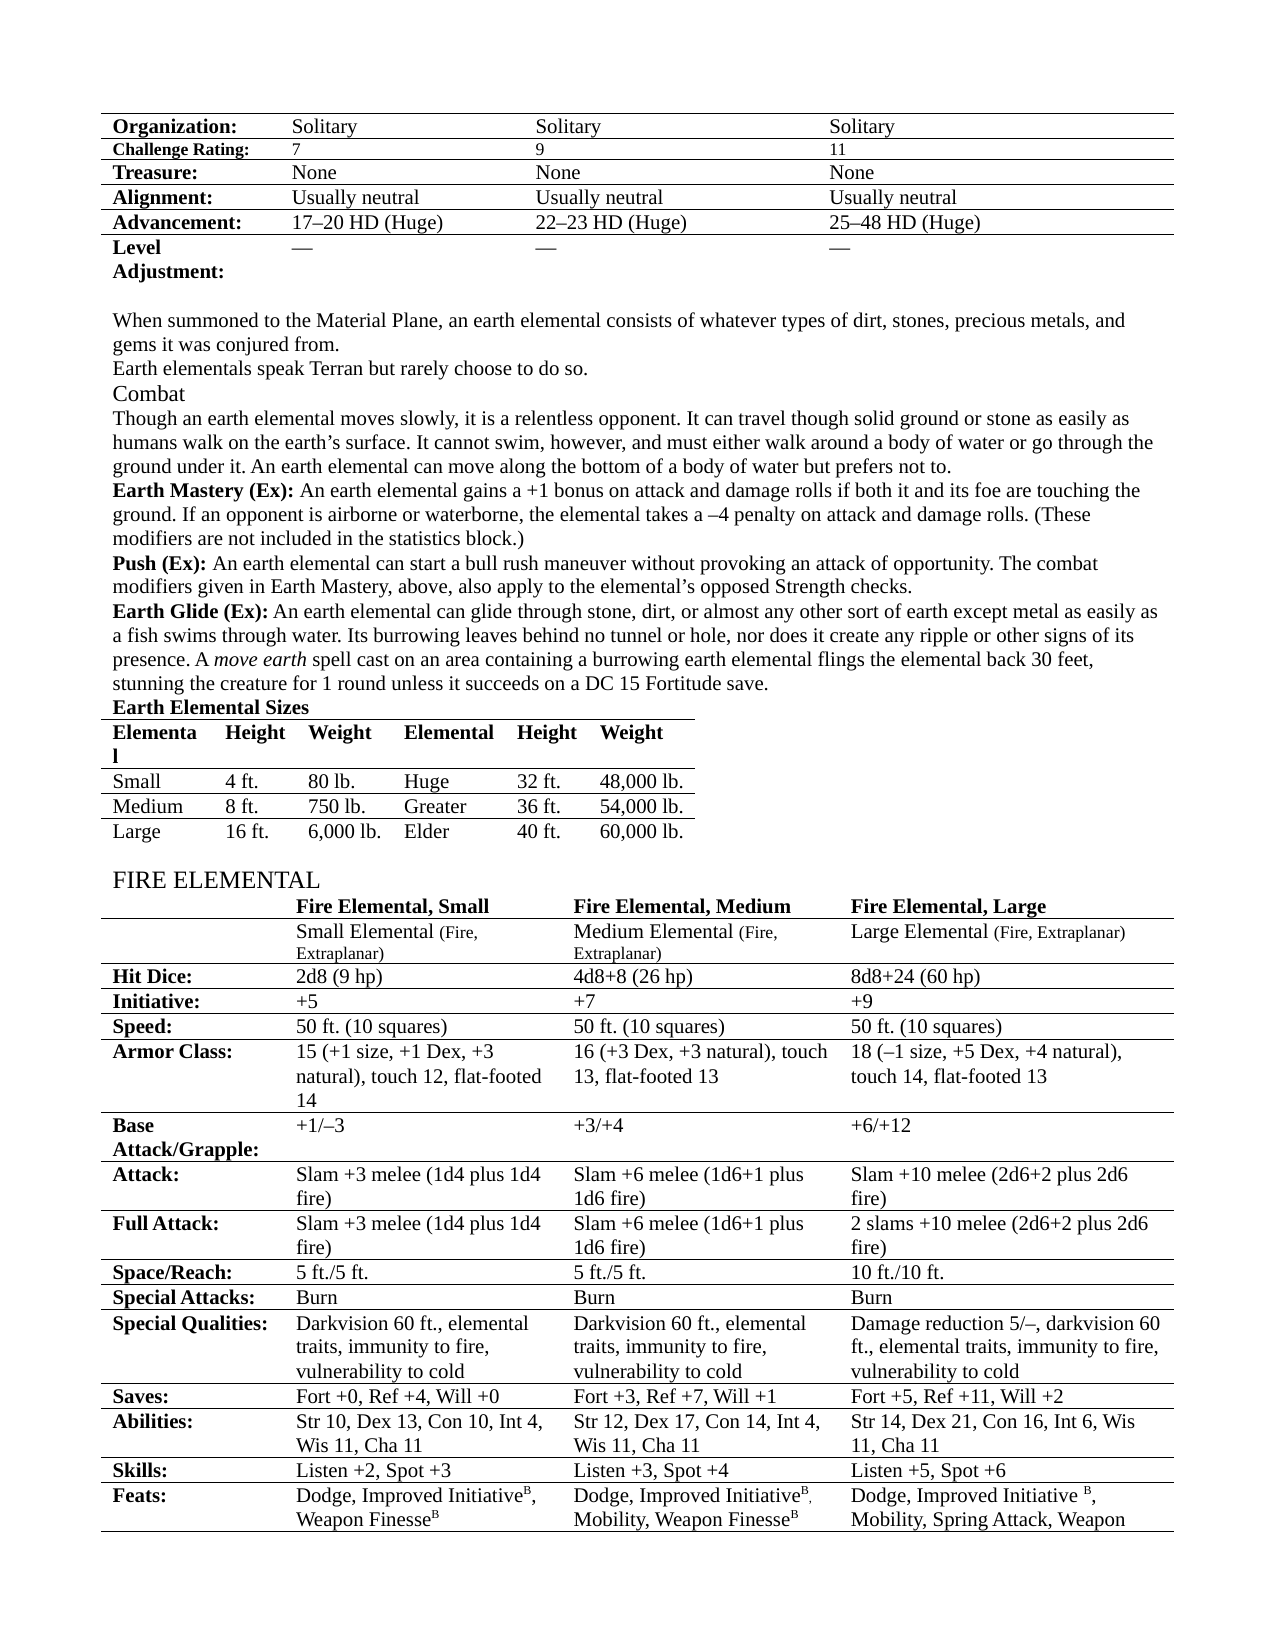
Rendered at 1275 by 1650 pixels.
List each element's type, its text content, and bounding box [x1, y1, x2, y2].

table_cell Burn [285, 1285, 562, 1309]
table_cell 2d8 (9 hp) [285, 964, 562, 988]
text Combat [112, 380, 1162, 406]
table_cell Height [506, 720, 588, 768]
table_cell Slam +6 melee (1d6+1 plus 1d6 fire) [562, 1162, 839, 1210]
table_cell Damage reduction 5/–, darkvision 60 ft., elemental traits, immunity to fire, vulnerability to cold [839, 1310, 1174, 1383]
table_cell Listen +3, Spot +4 [562, 1458, 839, 1482]
table_cell 2 slams +10 melee (2d6+2 plus 2d6 fire) [839, 1211, 1174, 1259]
table_cell Space/Reach: [101, 1260, 284, 1284]
table_header Fire Elemental, Large [839, 894, 1174, 918]
table_cell Fort +0, Ref +4, Will +0 [285, 1384, 562, 1408]
table_cell Usually neutral [524, 185, 818, 209]
table_cell Solitary [818, 114, 1174, 138]
table_cell 11 [818, 139, 1174, 159]
table_cell 17–20 HD (Huge) [280, 210, 524, 234]
table_cell — [818, 235, 1174, 283]
table_cell 50 ft. (10 squares) [839, 1014, 1174, 1038]
table_cell Large [101, 819, 214, 843]
table_cell Small Elemental (Fire, Extraplanar) [285, 919, 562, 963]
table_cell 8d8+24 (60 hp) [839, 964, 1174, 988]
table_cell 18 (–1 size, +5 Dex, +4 natural), touch 14, flat-footed 13 [839, 1040, 1174, 1112]
table_cell +7 [562, 989, 839, 1013]
table_cell +1/–3 [285, 1113, 562, 1161]
table_cell Challenge Rating: [101, 139, 280, 159]
table_cell [101, 919, 284, 963]
table_cell 5 ft./5 ft. [562, 1260, 839, 1284]
table_cell Speed: [101, 1014, 284, 1038]
table_cell 9 [524, 139, 818, 159]
table_cell 6,000 lb. [297, 819, 393, 843]
table_cell +3/+4 [562, 1113, 839, 1161]
table_cell Huge [393, 769, 506, 793]
table_cell Fort +5, Ref +11, Will +2 [839, 1384, 1174, 1408]
table_cell 54,000 lb. [588, 794, 695, 818]
text Earth Mastery (Ex): An earth elemental gains a +1 bonus on attack and damage rolls if both it and its foe are touching the ground. If an opponent is airborne or waterborne, the elemental takes a –4 penalty on attack and damage rolls. (These modifiers are not included in the statistics block.) [112, 478, 1162, 550]
table_cell 750 lb. [297, 794, 393, 818]
table_cell 48,000 lb. [588, 769, 695, 793]
table_cell Saves: [101, 1384, 284, 1408]
table_cell Burn [839, 1285, 1174, 1309]
text Though an earth elemental moves slowly, it is a relentless opponent. It can travel though solid ground or stone as easily as humans walk on the earth’s surface. It cannot swim, however, and must either walk around a body of water or go through the ground under it. An earth elemental can move along the bottom of a body of water but prefers not to. [112, 406, 1162, 478]
table_cell Burn [562, 1285, 839, 1309]
table_cell 4 ft. [214, 769, 297, 793]
table_cell Weight [297, 720, 393, 768]
table_cell Usually neutral [280, 185, 524, 209]
table_cell 5 ft./5 ft. [285, 1260, 562, 1284]
table_cell Slam +10 melee (2d6+2 plus 2d6 fire) [839, 1162, 1174, 1210]
table_cell Listen +5, Spot +6 [839, 1458, 1174, 1482]
table_cell None [280, 160, 524, 184]
table_header Fire Elemental, Small [285, 894, 562, 918]
text When summoned to the Material Plane, an earth elemental consists of whatever types of dirt, stones, precious metals, and gems it was conjured from. [112, 307, 1162, 356]
table_cell 40 ft. [506, 819, 588, 843]
table_cell Initiative: [101, 989, 284, 1013]
table_cell Feats: [101, 1483, 284, 1531]
table_cell Special Qualities: [101, 1310, 284, 1383]
table_cell Skills: [101, 1458, 284, 1482]
table_cell — [524, 235, 818, 283]
table_header Earth Elemental Sizes [101, 695, 695, 719]
table_cell Usually neutral [818, 185, 1174, 209]
table_cell None [524, 160, 818, 184]
table_cell 10 ft./10 ft. [839, 1260, 1174, 1284]
table_cell Attack: [101, 1162, 284, 1210]
table_cell Elemental [393, 720, 506, 768]
table_cell Dodge, Improved InitiativeB, Mobility, Weapon FinesseB [562, 1483, 839, 1531]
text FIRE ELEMENTAL [112, 865, 1162, 894]
table_cell 32 ft. [506, 769, 588, 793]
table_cell 16 ft. [214, 819, 297, 843]
table_cell 50 ft. (10 squares) [562, 1014, 839, 1038]
table_header [101, 894, 284, 918]
text Push (Ex): An earth elemental can start a bull rush maneuver without provoking an attack of opportunity. The combat modifiers given in Earth Mastery, above, also apply to the elemental’s opposed Strength checks. [112, 550, 1162, 598]
table_cell 4d8+8 (26 hp) [562, 964, 839, 988]
table_cell 80 lb. [297, 769, 393, 793]
text Earth elementals speak Terran but rarely choose to do so. [112, 356, 1162, 380]
table_cell Slam +6 melee (1d6+1 plus 1d6 fire) [562, 1211, 839, 1259]
table_cell — [280, 235, 524, 283]
table_cell 36 ft. [506, 794, 588, 818]
table_cell 50 ft. (10 squares) [285, 1014, 562, 1038]
table_cell Alignment: [101, 185, 280, 209]
table_cell Solitary [524, 114, 818, 138]
table_cell Large Elemental (Fire, Extraplanar) [839, 919, 1174, 963]
table_cell +5 [285, 989, 562, 1013]
table_cell Elder [393, 819, 506, 843]
table_cell Fort +3, Ref +7, Will +1 [562, 1384, 839, 1408]
table_cell None [818, 160, 1174, 184]
table_cell Hit Dice: [101, 964, 284, 988]
table_cell Advancement: [101, 210, 280, 234]
table_cell Darkvision 60 ft., elemental traits, immunity to fire, vulnerability to cold [562, 1310, 839, 1383]
table_cell Weight [588, 720, 695, 768]
table_cell Height [214, 720, 297, 768]
table_cell Solitary [280, 114, 524, 138]
table_cell Treasure: [101, 160, 280, 184]
table_cell Armor Class: [101, 1040, 284, 1112]
table_cell 25–48 HD (Huge) [818, 210, 1174, 234]
table_cell Full Attack: [101, 1211, 284, 1259]
table_cell 8 ft. [214, 794, 297, 818]
table_cell 16 (+3 Dex, +3 natural), touch 13, flat-footed 13 [562, 1040, 839, 1112]
table_cell Special Attacks: [101, 1285, 284, 1309]
table_cell 22–23 HD (Huge) [524, 210, 818, 234]
table_cell Greater [393, 794, 506, 818]
table_cell Level Adjustment: [101, 235, 280, 283]
table_cell Dodge, Improved InitiativeB, Weapon FinesseB [285, 1483, 562, 1531]
table_cell Slam +3 melee (1d4 plus 1d4 fire) [285, 1211, 562, 1259]
table_cell +6/+12 [839, 1113, 1174, 1161]
table_cell Str 10, Dex 13, Con 10, Int 4, Wis 11, Cha 11 [285, 1409, 562, 1457]
table_cell Listen +2, Spot +3 [285, 1458, 562, 1482]
table_cell Organization: [101, 114, 280, 138]
table_cell Slam +3 melee (1d4 plus 1d4 fire) [285, 1162, 562, 1210]
table_header Fire Elemental, Medium [562, 894, 839, 918]
table_cell 60,000 lb. [588, 819, 695, 843]
table_cell +9 [839, 989, 1174, 1013]
table_cell Elemental [101, 720, 214, 768]
text Earth Glide (Ex): An earth elemental can glide through stone, dirt, or almost any other sort of earth except metal as easily as a fish swims through water. Its burrowing leaves behind no tunnel or hole, nor does it create any ripple or other signs of its presence. A move earth spell cast on an area containing a burrowing earth elemental flings the elemental back 30 feet, stunning the creature for 1 round unless it succeeds on a DC 15 Fortitude save. [112, 598, 1162, 695]
table_cell Small [101, 769, 214, 793]
table_cell Base Attack/Grapple: [101, 1113, 284, 1161]
table_cell 15 (+1 size, +1 Dex, +3 natural), touch 12, flat-footed 14 [285, 1040, 562, 1112]
table_cell Str 14, Dex 21, Con 16, Int 6, Wis 11, Cha 11 [839, 1409, 1174, 1457]
table_cell Medium Elemental (Fire, Extraplanar) [562, 919, 839, 963]
table_cell 7 [280, 139, 524, 159]
table_cell Dodge, Improved Initiative B, Mobility, Spring Attack, Weapon [839, 1483, 1174, 1531]
table_cell Str 12, Dex 17, Con 14, Int 4, Wis 11, Cha 11 [562, 1409, 839, 1457]
table_cell Darkvision 60 ft., elemental traits, immunity to fire, vulnerability to cold [285, 1310, 562, 1383]
table_cell Medium [101, 794, 214, 818]
table_cell Abilities: [101, 1409, 284, 1457]
